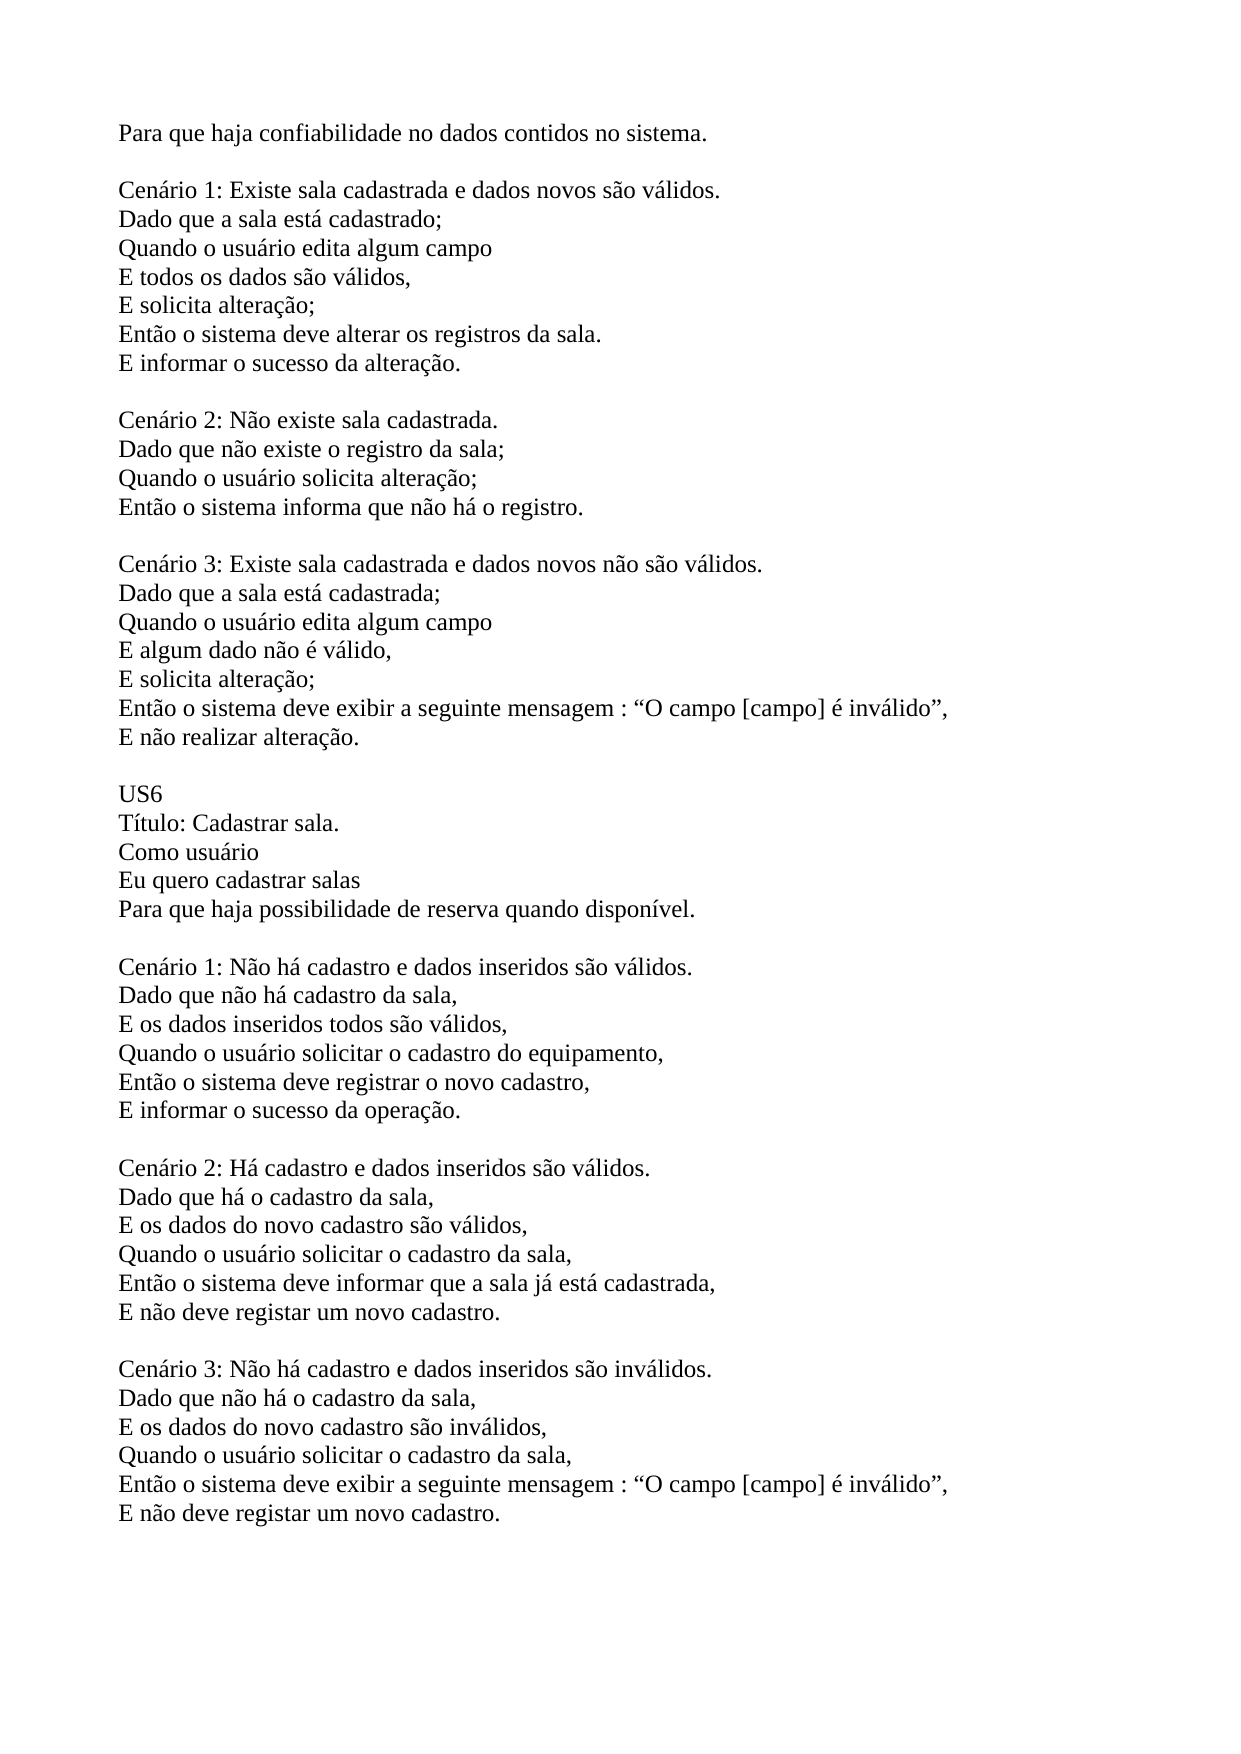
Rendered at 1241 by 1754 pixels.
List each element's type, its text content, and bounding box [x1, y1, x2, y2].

text Então o sistema deve alterar os registros da sala. [118, 319, 1122, 348]
text E algum dado não é válido, [118, 636, 1122, 664]
text Quando o usuário solicita alteração; [118, 463, 1122, 492]
text Quando o usuário solicitar o cadastro da sala, [118, 1441, 1122, 1469]
text E solicita alteração; [118, 664, 1122, 693]
text Cenário 3: Não há cadastro e dados inseridos são inválidos. [118, 1354, 1122, 1383]
text Dado que a sala está cadastrado; [118, 204, 1122, 233]
text E solicita alteração; [118, 291, 1122, 319]
text Quando o usuário edita algum campo [118, 233, 1122, 262]
text Eu quero cadastrar salas [118, 866, 1122, 894]
text Quando o usuário solicitar o cadastro da sala, [118, 1239, 1122, 1268]
text E informar o sucesso da alteração. [118, 348, 1122, 377]
text Para que haja possibilidade de reserva quando disponível. [118, 894, 1122, 923]
text Dado que não há o cadastro da sala, [118, 1383, 1122, 1412]
text E os dados inseridos todos são válidos, [118, 1009, 1122, 1038]
text Cenário 2: Há cadastro e dados inseridos são válidos. [118, 1153, 1122, 1182]
text Quando o usuário solicitar o cadastro do equipamento, [118, 1038, 1122, 1067]
text Cenário 1: Existe sala cadastrada e dados novos são válidos. [118, 176, 1122, 204]
text Cenário 1: Não há cadastro e dados inseridos são válidos. [118, 952, 1122, 981]
text Dado que há o cadastro da sala, [118, 1182, 1122, 1211]
text Então o sistema deve exibir a seguinte mensagem : “O campo [campo] é inválido”, [118, 693, 1122, 722]
text Para que haja confiabilidade no dados contidos no sistema. [118, 118, 1122, 147]
text Cenário 2: Não existe sala cadastrada. [118, 406, 1122, 434]
text Então o sistema informa que não há o registro. [118, 492, 1122, 521]
text US6 [118, 779, 1122, 808]
text Quando o usuário edita algum campo [118, 607, 1122, 636]
text E não realizar alteração. [118, 722, 1122, 751]
text Dado que a sala está cadastrada; [118, 578, 1122, 607]
text E os dados do novo cadastro são válidos, [118, 1211, 1122, 1239]
text E informar o sucesso da operação. [118, 1096, 1122, 1124]
text E todos os dados são válidos, [118, 262, 1122, 291]
text Cenário 3: Existe sala cadastrada e dados novos não são válidos. [118, 549, 1122, 578]
text Então o sistema deve registrar o novo cadastro, [118, 1067, 1122, 1096]
text Dado que não há cadastro da sala, [118, 981, 1122, 1009]
text E não deve registar um novo cadastro. [118, 1297, 1122, 1326]
text E não deve registar um novo cadastro. [118, 1498, 1122, 1527]
text Então o sistema deve exibir a seguinte mensagem : “O campo [campo] é inválido”, [118, 1469, 1122, 1498]
text Como usuário [118, 837, 1122, 866]
text Então o sistema deve informar que a sala já está cadastrada, [118, 1268, 1122, 1297]
text Dado que não existe o registro da sala; [118, 434, 1122, 463]
text E os dados do novo cadastro são inválidos, [118, 1412, 1122, 1441]
text Título: Cadastrar sala. [118, 808, 1122, 837]
